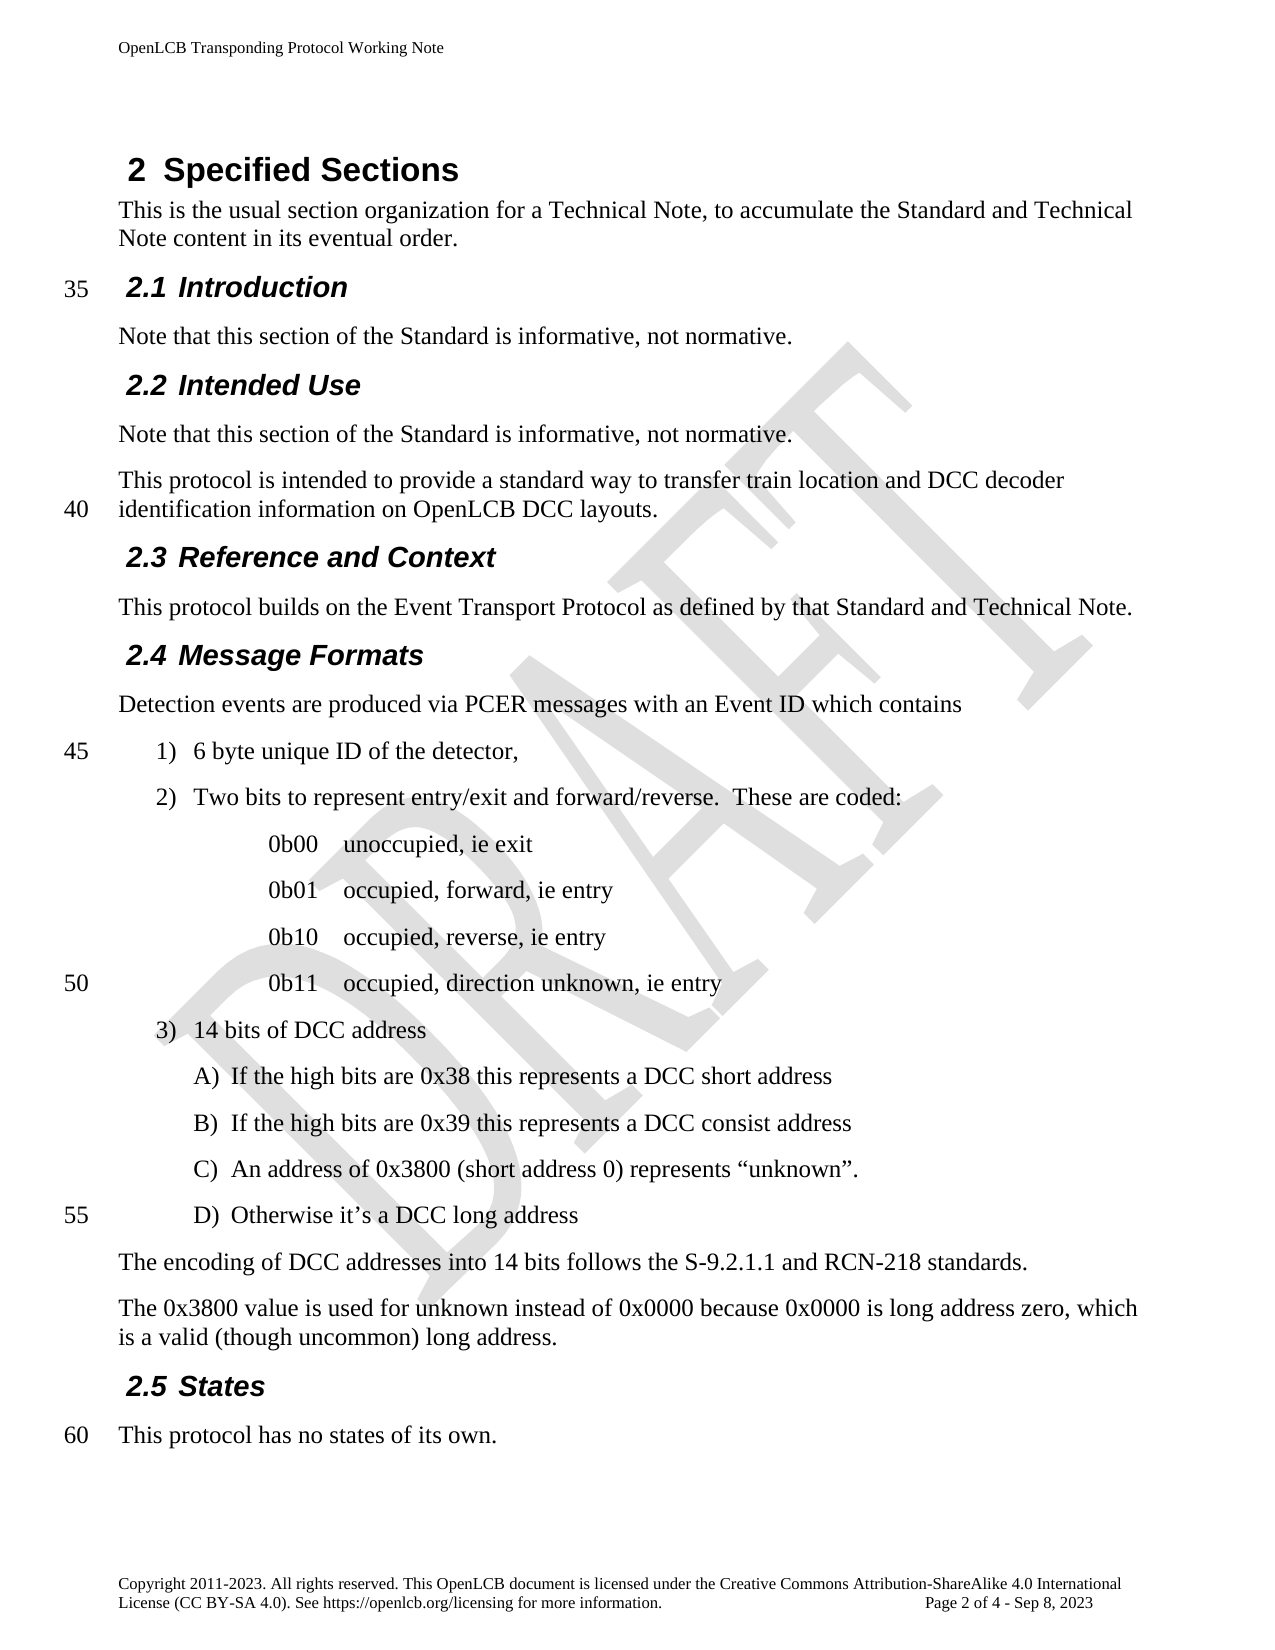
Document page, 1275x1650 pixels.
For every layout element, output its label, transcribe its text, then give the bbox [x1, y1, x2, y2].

list If the high bits are 0x39 this represents a DCC consist address [304, 1108, 475, 1136]
text 0b11 occupied, direction unknown, ie entry [502, 972, 575, 997]
text Note that this section of the Standard is informative, not normative. [823, 419, 1157, 448]
text 0b10 occupied, reverse, ie entry [428, 922, 515, 951]
text This protocol has no states of its own. [118, 1420, 1157, 1449]
list If the high bits are 0x38 this represents a DCC short address [567, 1061, 1157, 1090]
text 0b11 occupied, direction unknown, ie entry [743, 968, 1157, 997]
text Detection events are produced via PCER messages with an Event ID which contains [581, 689, 778, 718]
text 0b00 unoccupied, ie exit [635, 829, 680, 856]
text 0b11 occupied, direction unknown, ie entry [355, 968, 460, 997]
list Two bits to represent entry/exit and forward/reverse. These are coded: [602, 782, 701, 811]
list 14 bits of DCC address [211, 1015, 396, 1043]
list [650, 736, 825, 765]
text This protocol is intended to provide a standard way to transfer train location and DCC decoder identification information on OpenLCB DCC layouts. [118, 465, 781, 523]
subtitle Intended Use [118, 368, 820, 401]
text 0b10 occupied, reverse, ie entry [118, 922, 414, 951]
text 0b00 unoccupied, ie exit [787, 829, 1157, 858]
list [570, 736, 637, 765]
list If the high bits are 0x39 this represents a DCC consist address [495, 1108, 583, 1136]
list An address of 0x3800 (short address 0) represents “unknown”. [350, 1154, 493, 1183]
text 0b01 occupied, forward, ie entry [523, 875, 666, 904]
text 0b00 unoccupied, ie exit [118, 829, 358, 858]
list 6 byte unique ID of the detector, [156, 736, 570, 765]
text Note that this section of the Standard is informative, not normative. [118, 419, 769, 448]
list Two bits to represent entry/exit and forward/reverse. These are coded: [885, 782, 1157, 811]
list Otherwise it’s a DCC long address [509, 1201, 1157, 1229]
text 0b01 occupied, forward, ie entry [670, 875, 816, 904]
list An address of 0x3800 (short address 0) represents “unknown”. [193, 1154, 336, 1183]
subtitle [945, 541, 1157, 574]
text 0b01 occupied, forward, ie entry [118, 875, 367, 904]
text This protocol builds on the Event Transport Protocol as defined by that Standard and Technical Note. [118, 592, 681, 621]
list If the high bits are 0x38 this represents a DCC short address [193, 1061, 243, 1090]
text Detection events are produced via PCER messages with an Event ID which contains [118, 689, 538, 718]
list 14 bits of DCC address [697, 1015, 1157, 1043]
subtitle [741, 638, 815, 672]
list If the high bits are 0x39 this represents a DCC consist address [193, 1108, 289, 1136]
text This is the usual section organization for a Technical Note, to accumulate the Standard and Technical Note content in its eventual order. [118, 195, 1157, 252]
subtitle [843, 638, 1033, 672]
text This protocol builds on the Event Transport Protocol as defined by that Standard and Technical Note. [996, 592, 1157, 621]
text 0b11 occupied, direction unknown, ie entry [230, 977, 337, 997]
subtitle [665, 541, 935, 574]
text 0b00 unoccupied, ie exit [483, 829, 634, 858]
list If the high bits are 0x38 this represents a DCC short address [459, 1061, 553, 1090]
list 14 bits of DCC address [415, 1015, 506, 1043]
text 0b00 unoccupied, ie exit [691, 829, 771, 858]
list Otherwise it’s a DCC long address [193, 1201, 382, 1229]
text The encoding of DCC addresses into 14 bits follows the S-9.2.1.1 and RCN-218 standards. [118, 1247, 429, 1276]
subtitle [1068, 638, 1157, 672]
subtitle [1042, 638, 1074, 650]
text The 0x3800 value is used for unknown instead of 0x0000 because 0x0000 is long address zero, which is a valid (though uncommon) long address. [118, 1293, 1157, 1351]
subtitle Reference and Context [118, 541, 647, 574]
text This protocol builds on the Event Transport Protocol as defined by that Standard and Technical Note. [695, 592, 807, 621]
text 0b10 occupied, reverse, ie entry [700, 922, 1157, 951]
subtitle Message Formats [118, 638, 732, 672]
text 0b01 occupied, forward, ie entry [381, 875, 507, 904]
list 14 bits of DCC address [521, 1015, 666, 1043]
text 0b11 occupied, direction unknown, ie entry [590, 968, 721, 997]
list [839, 736, 1157, 765]
list If the high bits are 0x38 this represents a DCC short address [257, 1061, 441, 1090]
text 0b01 occupied, forward, ie entry [836, 875, 1157, 904]
text 0b00 unoccupied, ie exit [369, 829, 467, 858]
list If the high bits are 0x39 this represents a DCC consist address [604, 1108, 1157, 1136]
text This protocol is intended to provide a standard way to transfer train location and DCC decoder identification information on OpenLCB DCC layouts. [757, 465, 884, 523]
list Two bits to represent entry/exit and forward/reverse. These are coded: [718, 782, 871, 811]
text This protocol builds on the Event Transport Protocol as defined by that Standard and Technical Note. [797, 592, 982, 621]
subtitle Specified Sections [118, 150, 1157, 188]
text Detection events are produced via PCER messages with an Event ID which contains [798, 689, 1157, 718]
text Note that this section of the Standard is informative, not normative. [118, 321, 1157, 350]
subtitle Introduction [118, 270, 1157, 303]
list Otherwise it’s a DCC long address [397, 1201, 492, 1229]
list An address of 0x3800 (short address 0) represents “unknown”. [517, 1154, 1157, 1183]
subtitle States [118, 1369, 1157, 1402]
subtitle [826, 374, 890, 401]
text The encoding of DCC addresses into 14 bits follows the S-9.2.1.1 and RCN-218 standards. [464, 1247, 1157, 1276]
subtitle [821, 655, 859, 672]
subtitle [876, 368, 1157, 401]
text 0b11 occupied, direction unknown, ie entry [118, 968, 220, 997]
list Two bits to represent entry/exit and forward/reverse. These are coded: [156, 782, 602, 811]
text 0b10 occupied, reverse, ie entry [542, 922, 698, 951]
text This protocol is intended to provide a standard way to transfer train location and DCC decoder identification information on OpenLCB DCC layouts. [869, 465, 1157, 523]
